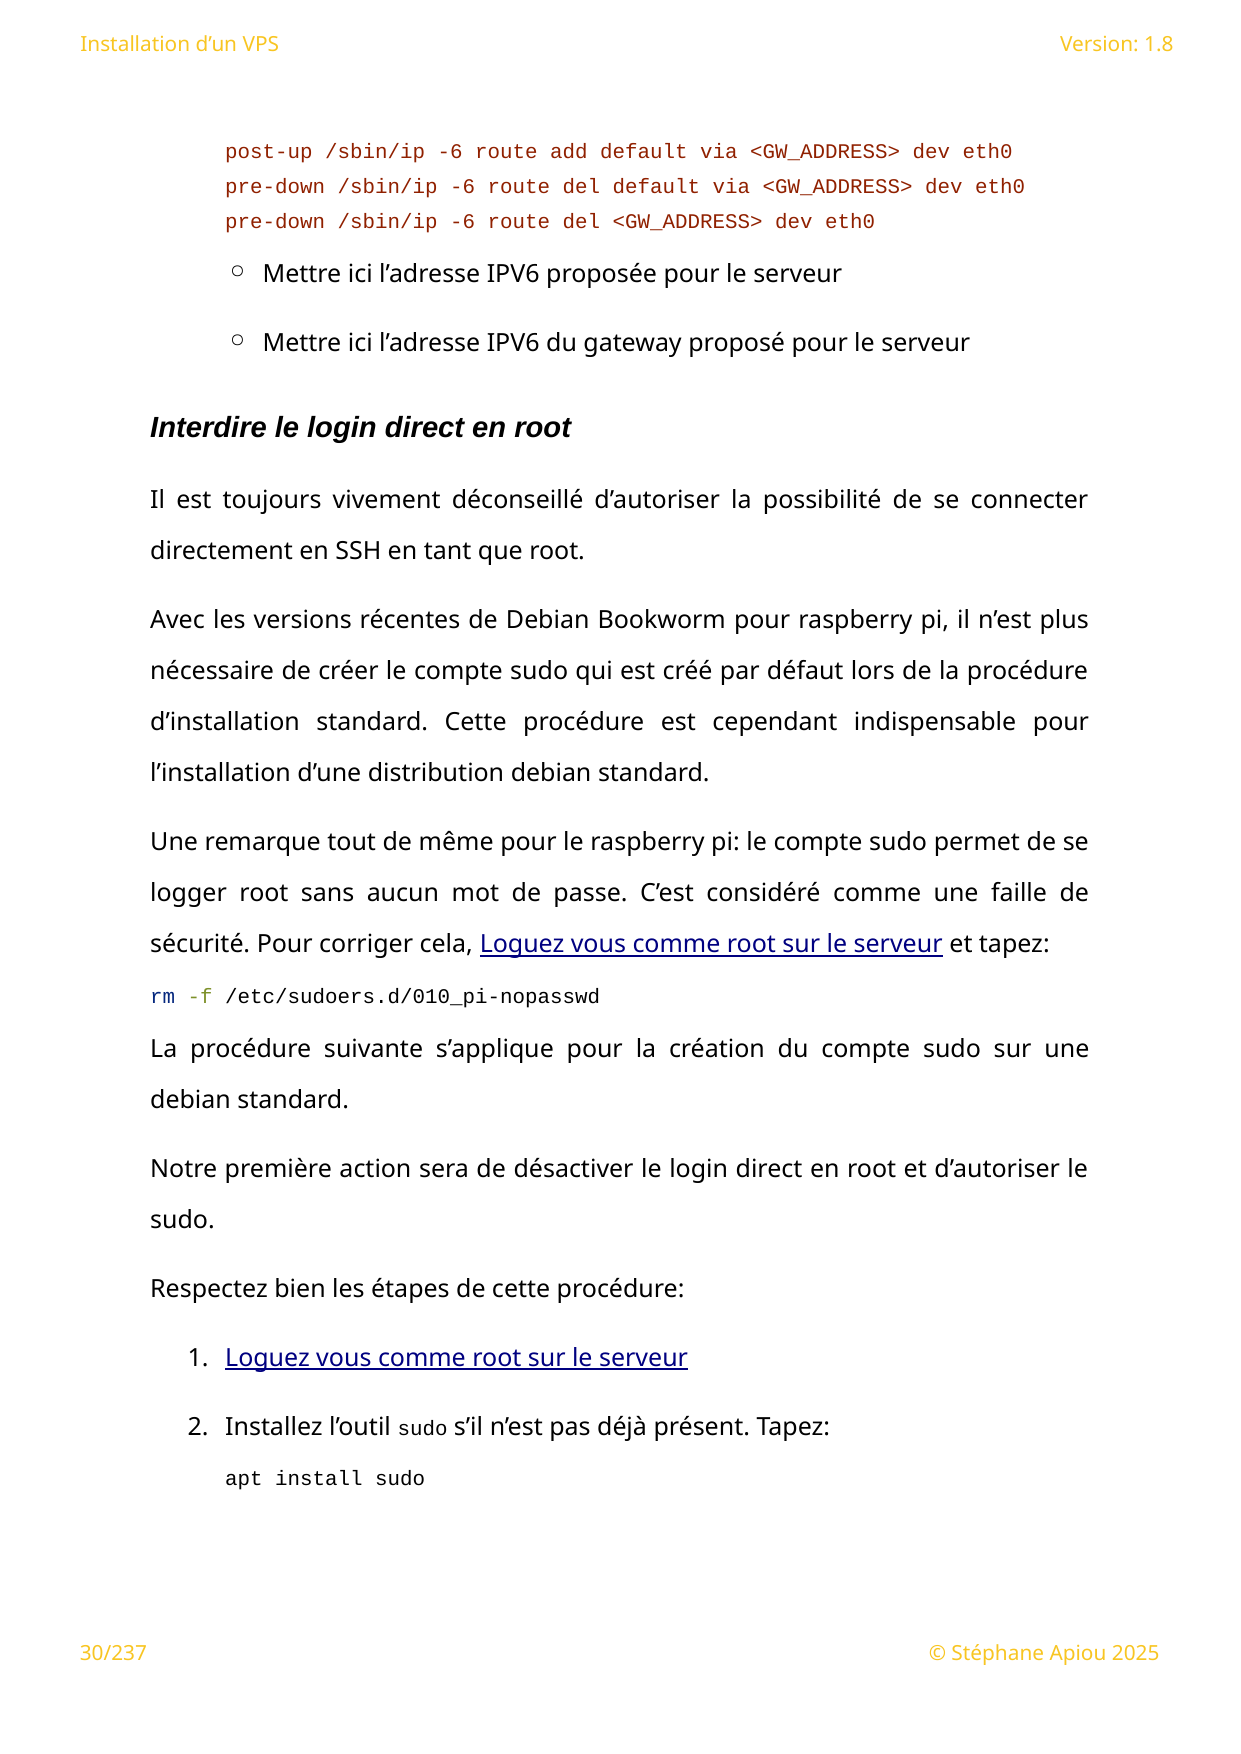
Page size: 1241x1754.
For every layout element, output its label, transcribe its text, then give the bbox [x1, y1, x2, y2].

text Avec les versions récentes de Debian Bookworm pour raspberry pi, il n’est plus nécessaire de créer le compte sudo qui est créé par défaut lors de la procédure d’installation standard. Cette procédure est cependant indispensable pour l’installation d’une distribution debian standard. [150, 602, 1090, 789]
list apt install sudo [187, 1468, 1090, 1492]
subtitle Interdire le login direct en root [150, 410, 1090, 443]
list Mettre ici l’adresse IPV6 proposée pour le serveur [225, 256, 1090, 290]
text Une remarque tout de même pour le raspberry pi: le compte sudo permet de se logger root sans aucun mot de passe. C’est considéré comme une faille de sécurité. Pour corriger cela, Loguez vous comme root sur le serveur et tapez: [150, 824, 1090, 960]
list pre-down /sbin/ip -6 route del <GW_ADDRESS> dev eth0 [187, 212, 1090, 235]
list Installez l’outil sudo s’il n’est pas déjà présent. Tapez: [187, 1408, 1090, 1442]
list Mettre ici l’adresse IPV6 du gateway proposé pour le serveur [225, 325, 1090, 359]
list pre-down /sbin/ip -6 route del default via <GW_ADDRESS> dev eth0 [187, 176, 1090, 200]
text Notre première action sera de désactiver le login direct en root et d’autoriser le sudo. [150, 1150, 1090, 1235]
text La procédure suivante s’applique pour la création du compte sudo sur une debian standard. [150, 1030, 1090, 1115]
text Respectez bien les étapes de cette procédure: [150, 1270, 1090, 1304]
list post-up /sbin/ip -6 route add default via <GW_ADDRESS> dev eth0 [187, 141, 1090, 164]
text rm -f /etc/sudoers.d/010_pi-nopasswd [150, 986, 1090, 1009]
text Il est toujours vivement déconseillé d’autoriser la possibilité de se connecter directement en SSH en tant que root. [150, 482, 1090, 567]
list Loguez vous comme root sur le serveur [187, 1339, 1090, 1373]
